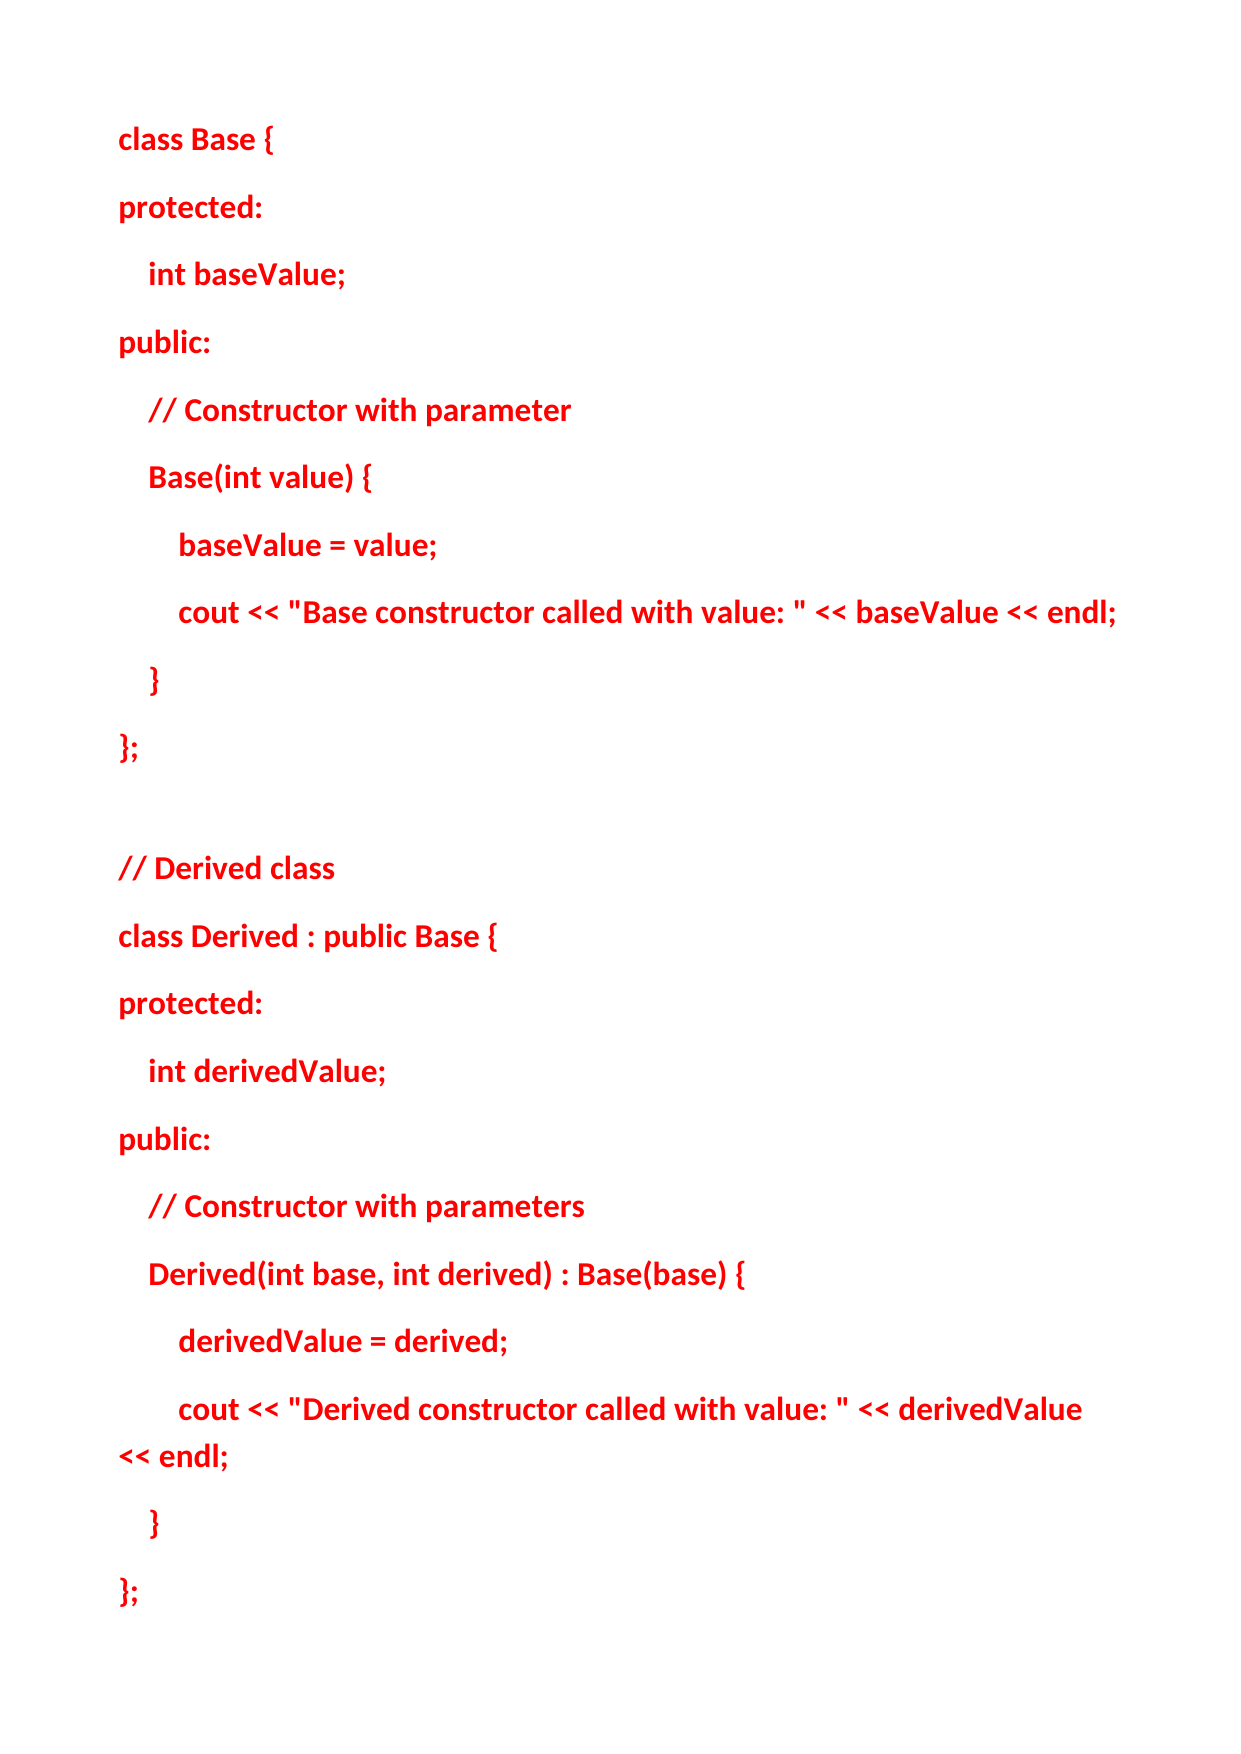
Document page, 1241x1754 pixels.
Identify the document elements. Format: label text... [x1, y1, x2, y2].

text cout << "Derived constructor called with value: " << derivedValue << endl; [118, 1388, 1122, 1476]
text class Base { [118, 118, 1122, 159]
text class Derived : public Base { [118, 915, 1122, 956]
text } [118, 1502, 1122, 1543]
text }; [118, 1570, 1122, 1611]
text Derived(int base, int derived) : Base(base) { [118, 1253, 1122, 1293]
text derivedValue = derived; [118, 1320, 1122, 1361]
text // Constructor with parameters [118, 1185, 1122, 1226]
text // Constructor with parameter [118, 388, 1122, 429]
text } [118, 659, 1122, 700]
text cout << "Base constructor called with value: " << baseValue << endl; [118, 591, 1122, 632]
text }; [118, 727, 1122, 767]
text protected: [118, 982, 1122, 1023]
text Base(int value) { [118, 456, 1122, 497]
text public: [118, 1118, 1122, 1158]
text protected: [118, 186, 1122, 226]
text public: [118, 321, 1122, 362]
text int baseValue; [118, 253, 1122, 294]
text int derivedValue; [118, 1050, 1122, 1091]
text // Derived class [118, 847, 1122, 888]
text baseValue = value; [118, 524, 1122, 564]
